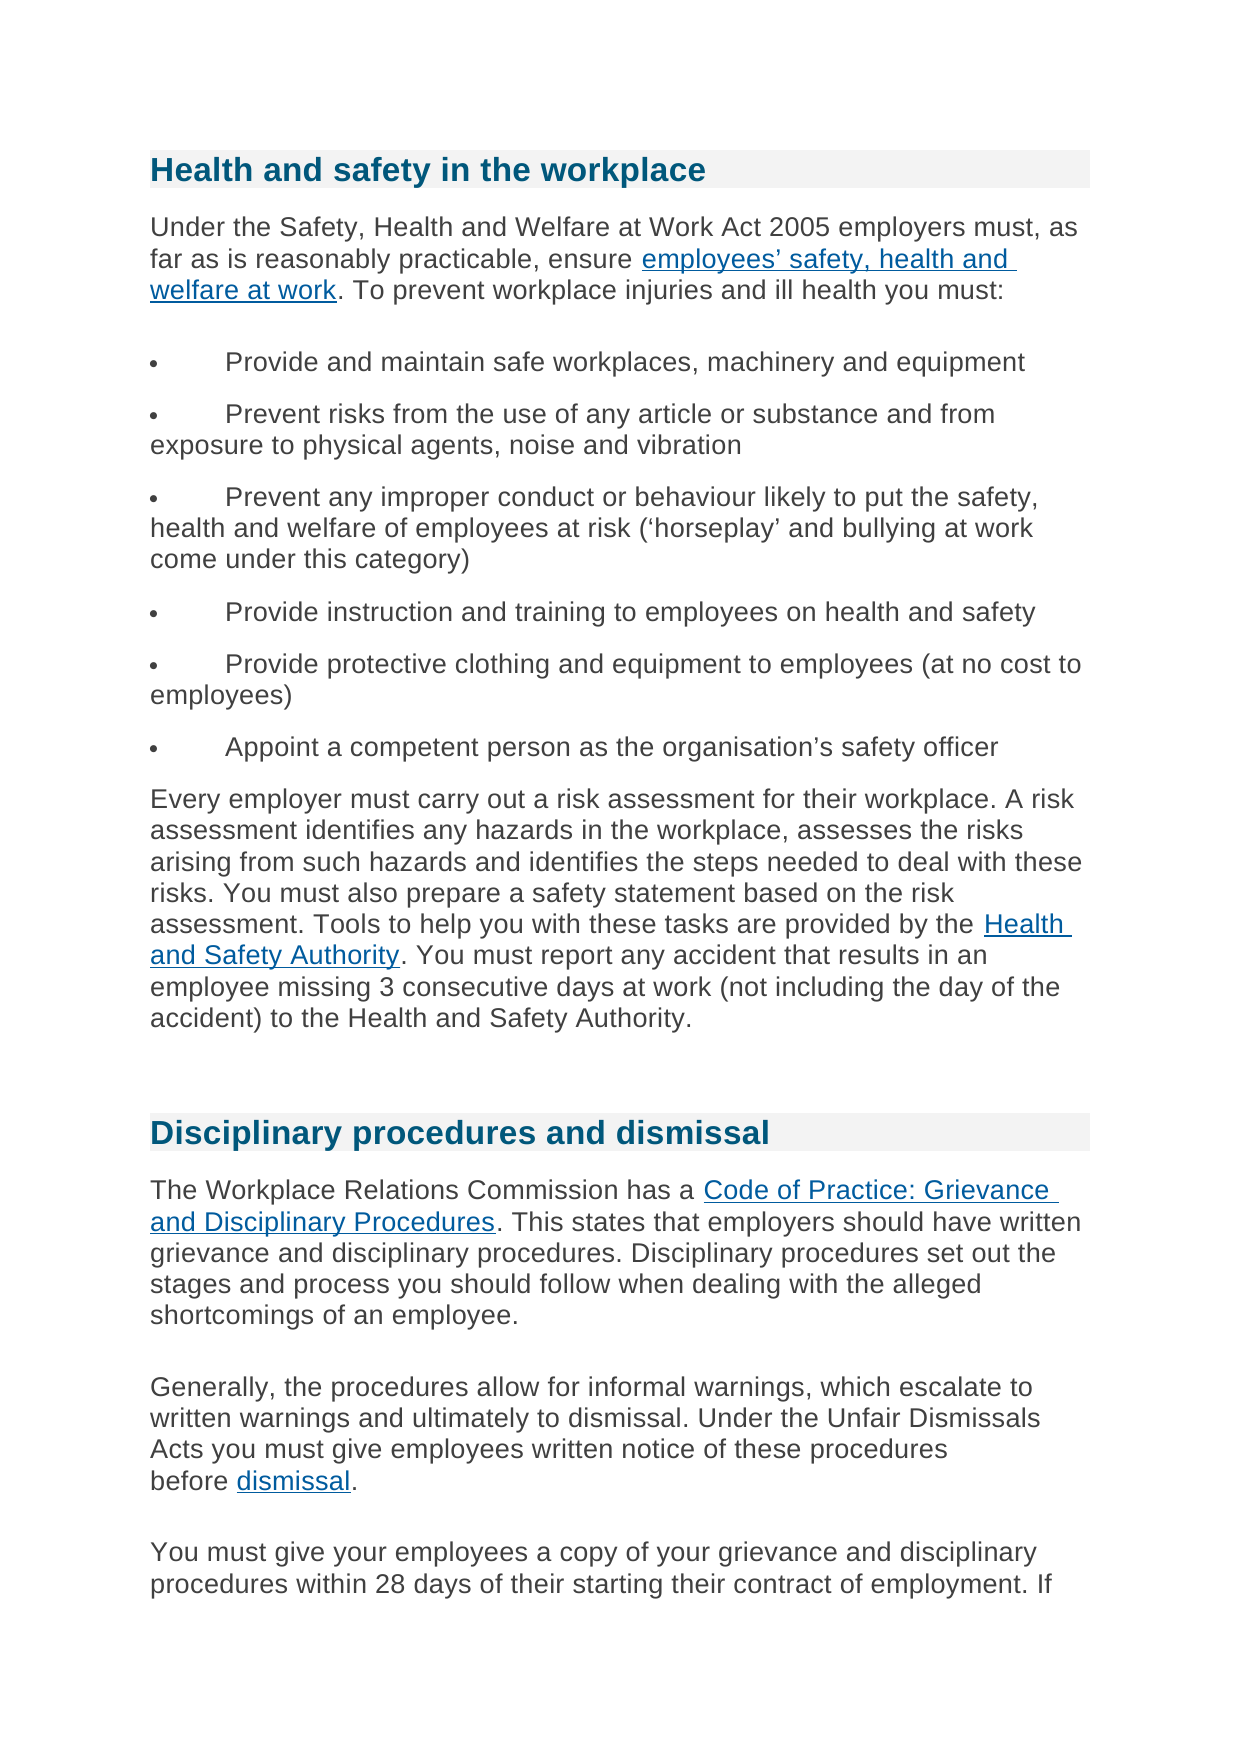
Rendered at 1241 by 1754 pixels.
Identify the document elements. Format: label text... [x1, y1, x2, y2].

subtitle Health and safety in the workplace [150, 150, 1090, 188]
subtitle Disciplinary procedures and dismissal [150, 1113, 1090, 1151]
text Under the Safety, Health and Welfare at Work Act 2005 employers must, as far as is reasonably practicable, ensure employees’ safety, health and welfare at work. To prevent workplace injuries and ill health you must: [150, 211, 1090, 305]
list Appoint a competent person as the organisation’s safety officer [150, 731, 1090, 762]
text Generally, the procedures allow for informal warnings, which escalate to written warnings and ultimately to dismissal. Under the Unfair Dismissals Acts you must give employees written notice of these procedures before dismissal. [150, 1371, 1090, 1496]
list Provide instruction and training to employees on health and safety [150, 596, 1090, 627]
list Provide protective clothing and equipment to employees (at no cost to employees) [150, 648, 1090, 710]
list Prevent any improper conduct or behaviour likely to put the safety, health and welfare of employees at risk (‘horseplay’ and bullying at work come under this category) [150, 481, 1090, 575]
text The Workplace Relations Commission has a Code of Practice: Grievance and Disciplinary Procedures. This states that employers should have written grievance and disciplinary procedures. Disciplinary procedures set out the stages and process you should follow when dealing with the alleged shortcomings of an employee. [150, 1174, 1090, 1331]
list Prevent risks from the use of any article or substance and from exposure to physical agents, noise and vibration [150, 398, 1090, 460]
text Every employer must carry out a risk assessment for their workplace. A risk assessment identifies any hazards in the workplace, assesses the risks arising from such hazards and identifies the steps needed to deal with these risks. You must also prepare a safety statement based on the risk assessment. Tools to help you with these tasks are provided by the Health and Safety Authority. You must report any accident that results in an employee missing 3 consecutive days at work (not including the day of the accident) to the Health and Safety Authority. [150, 783, 1090, 1033]
text You must give your employees a copy of your grievance and disciplinary procedures within 28 days of their starting their contract of employment. If [150, 1536, 1090, 1599]
list Provide and maintain safe workplaces, machinery and equipment [150, 346, 1090, 377]
